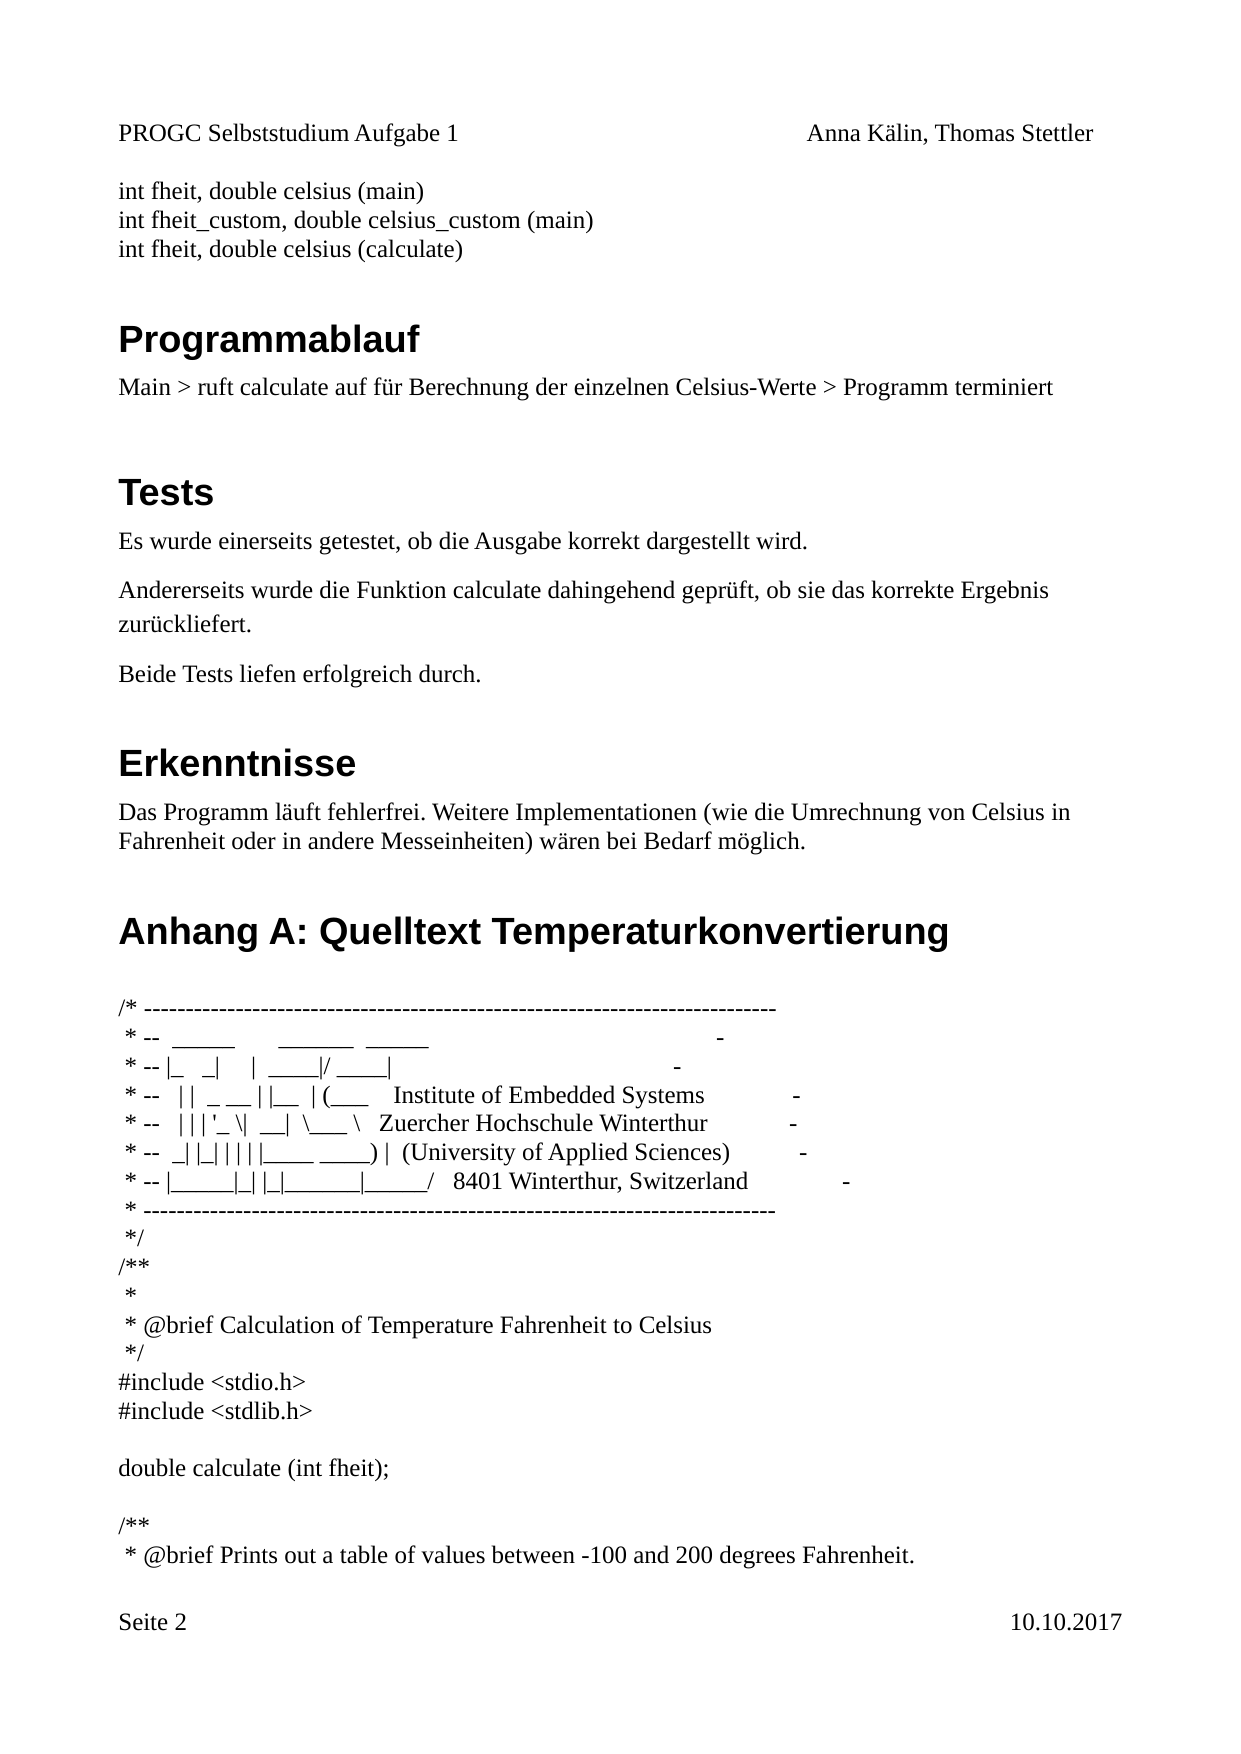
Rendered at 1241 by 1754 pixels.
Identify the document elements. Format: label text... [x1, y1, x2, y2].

text int fheit_custom, double celsius_custom (main) [118, 205, 1122, 234]
text * -- | | | '_ \| __| \___ \ Zuercher Hochschule Winterthur - [118, 1108, 1122, 1137]
subtitle Anhang A: Quelltext Temperaturkonvertierung [118, 908, 1122, 952]
text int fheit, double celsius (calculate) [118, 234, 1122, 263]
text #include <stdlib.h> [118, 1396, 1122, 1425]
text double calculate (int fheit); [118, 1453, 1122, 1482]
text * -- |_____|_| |_|______|_____/ 8401 Winterthur, Switzerland - [118, 1166, 1122, 1195]
text * -- _| |_| | | | |____ ____) | (University of Applied Sciences) - [118, 1137, 1122, 1166]
text * @brief Calculation of Temperature Fahrenheit to Celsius [118, 1310, 1122, 1338]
subtitle Erkenntnisse [118, 741, 1122, 785]
text Es wurde einerseits getestet, ob die Ausgabe korrekt dargestellt wird. [118, 526, 1122, 555]
text * ---------------------------------------------------------------------------- [118, 1195, 1122, 1223]
text * -- | | _ __ | |__ | (___ Institute of Embedded Systems - [118, 1080, 1122, 1108]
text /** [118, 1511, 1122, 1540]
subtitle Programmablauf [118, 316, 1122, 360]
text * [118, 1281, 1122, 1310]
text Das Programm läuft fehlerfrei. Weitere Implementationen (wie die Umrechnung von Celsius in Fahrenheit oder in andere Messeinheiten) wären bei Bedarf möglich. [118, 797, 1122, 855]
text */ [118, 1223, 1122, 1252]
text * -- _____ ______ _____ - [118, 1022, 1122, 1051]
text */ [118, 1338, 1122, 1367]
text * -- |_ _| | ____|/ ____| - [118, 1051, 1122, 1080]
text Beide Tests liefen erfolgreich durch. [118, 659, 1122, 687]
text Andererseits wurde die Funktion calculate dahingehend geprüft, ob sie das korrekte Ergebnis zurückliefert. [118, 575, 1122, 638]
text /** [118, 1252, 1122, 1281]
text Main > ruft calculate auf für Berechnung der einzelnen Celsius-Werte > Programm terminiert [118, 372, 1122, 401]
subtitle Tests [118, 426, 1122, 513]
text #include <stdio.h> [118, 1367, 1122, 1396]
text * @brief Prints out a table of values between -100 and 200 degrees Fahrenheit. [118, 1540, 1122, 1568]
text /* ---------------------------------------------------------------------------- [118, 993, 1122, 1022]
text int fheit, double celsius (main) [118, 176, 1122, 205]
